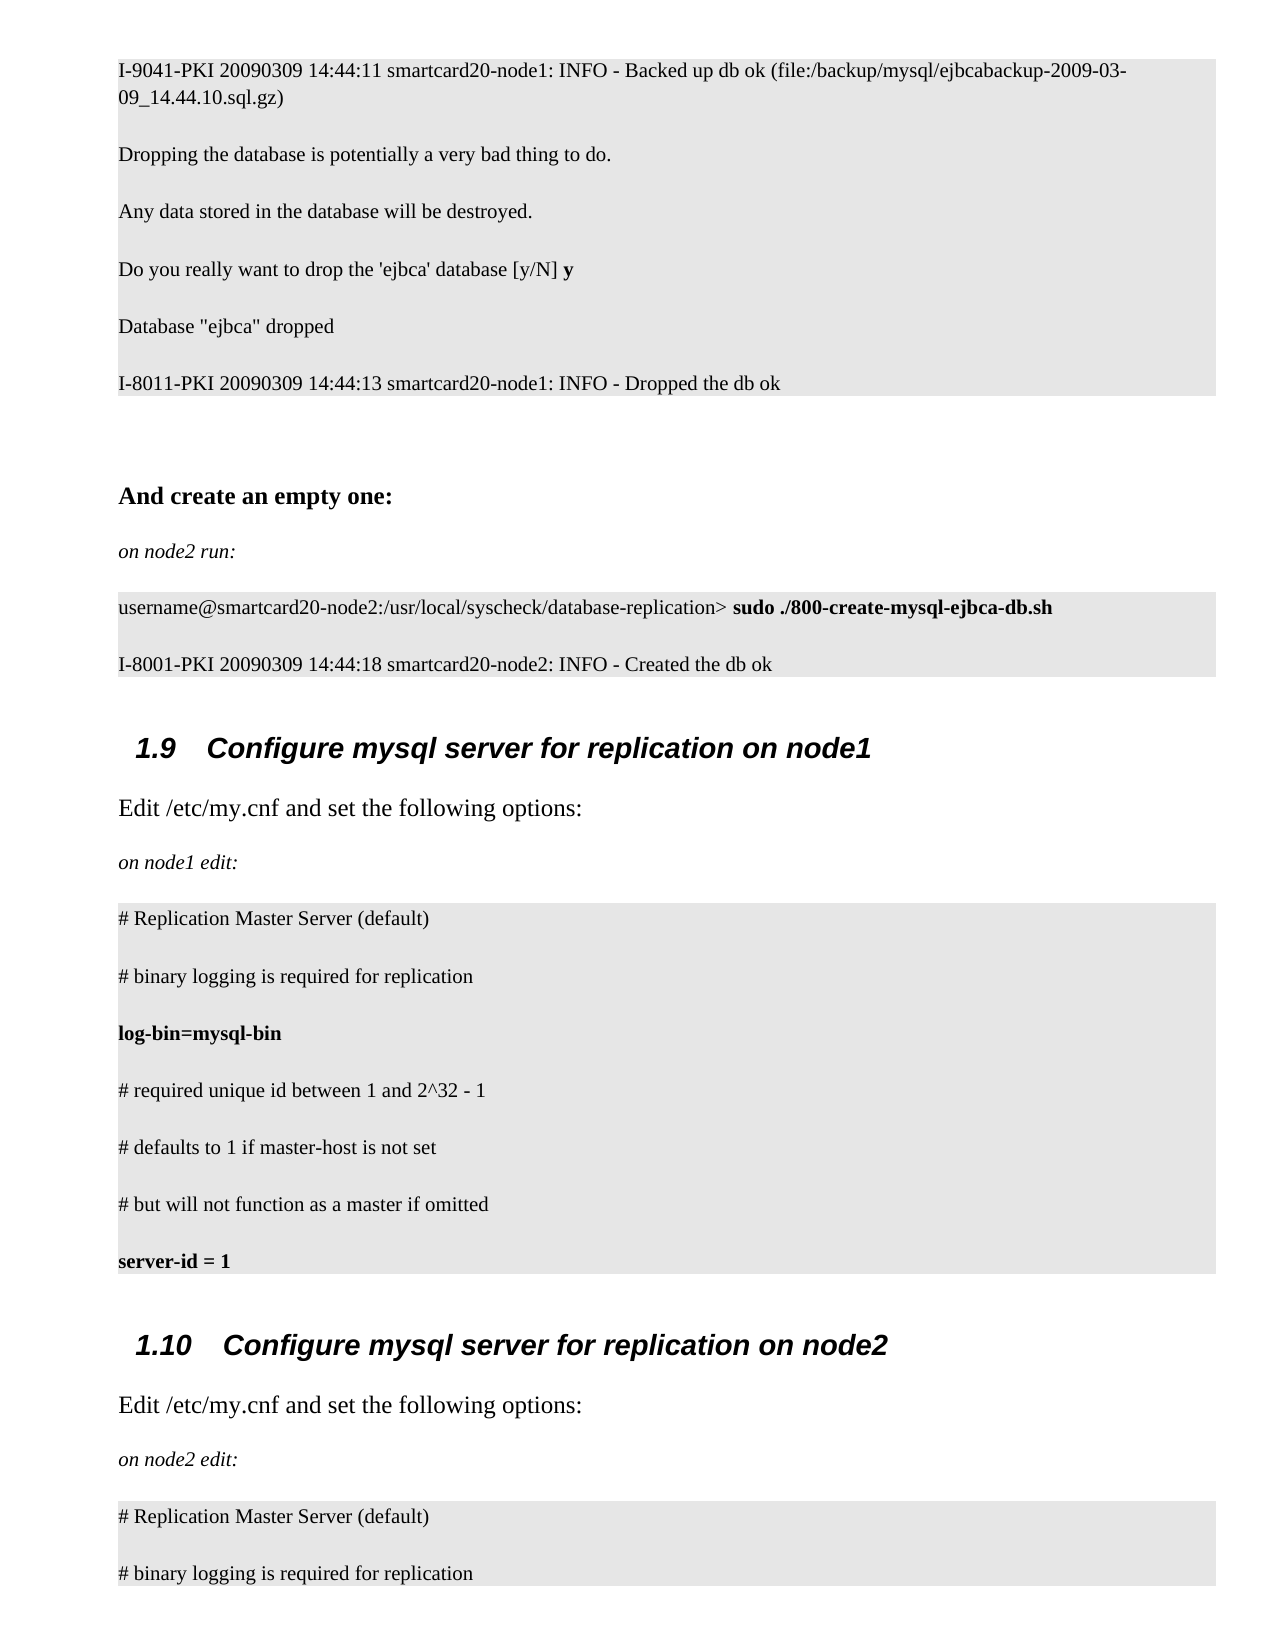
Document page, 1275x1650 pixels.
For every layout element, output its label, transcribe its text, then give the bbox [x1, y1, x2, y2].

text on node1 edit: [118, 851, 1216, 874]
text Do you really want to drop the 'ejbca' database [y/N] y [118, 254, 1216, 281]
text # required unique id between 1 and 2^32 - 1 [118, 1075, 1216, 1103]
text # binary logging is required for replication [118, 1558, 1216, 1586]
text Dropping the database is potentially a very bad thing to do. [118, 139, 1216, 167]
text Edit /etc/my.cnf and set the following options: [118, 794, 1216, 821]
text server-id = 1 [118, 1247, 1216, 1274]
text I-8001-PKI 20090309 14:44:18 smartcard20-node2: INFO - Created the db ok [118, 649, 1216, 677]
subtitle Configure mysql server for replication on node2 [127, 1329, 1207, 1361]
text # Replication Master Server (default) [118, 903, 1216, 931]
text on node2 edit: [118, 1448, 1216, 1471]
text I-8011-PKI 20090309 14:44:13 smartcard20-node1: INFO - Dropped the db ok [118, 368, 1216, 396]
text # but will not function as a master if omitted [118, 1189, 1216, 1217]
text on node2 run: [118, 540, 1216, 563]
subtitle Configure mysql server for replication on node1 [127, 732, 1207, 764]
text I-9041-PKI 20090309 14:44:11 smartcard20-node1: INFO - Backed up db ok (file:/backup/mysql/ejbcabackup-2009-03-09_14.44.10.sql.gz) [118, 59, 1216, 110]
text Any data stored in the database will be destroyed. [118, 197, 1216, 224]
text username@smartcard20-node2:/usr/local/syscheck/database-replication> sudo ./800-create-mysql-ejbca-db.sh [118, 592, 1216, 620]
text log-bin=mysql-bin [118, 1018, 1216, 1046]
text # binary logging is required for replication [118, 961, 1216, 988]
text And create an empty one: [118, 482, 1216, 510]
text # Replication Master Server (default) [118, 1501, 1216, 1528]
text # defaults to 1 if master-host is not set [118, 1132, 1216, 1160]
text Edit /etc/my.cnf and set the following options: [118, 1391, 1216, 1419]
text Database "ejbca" dropped [118, 311, 1216, 339]
